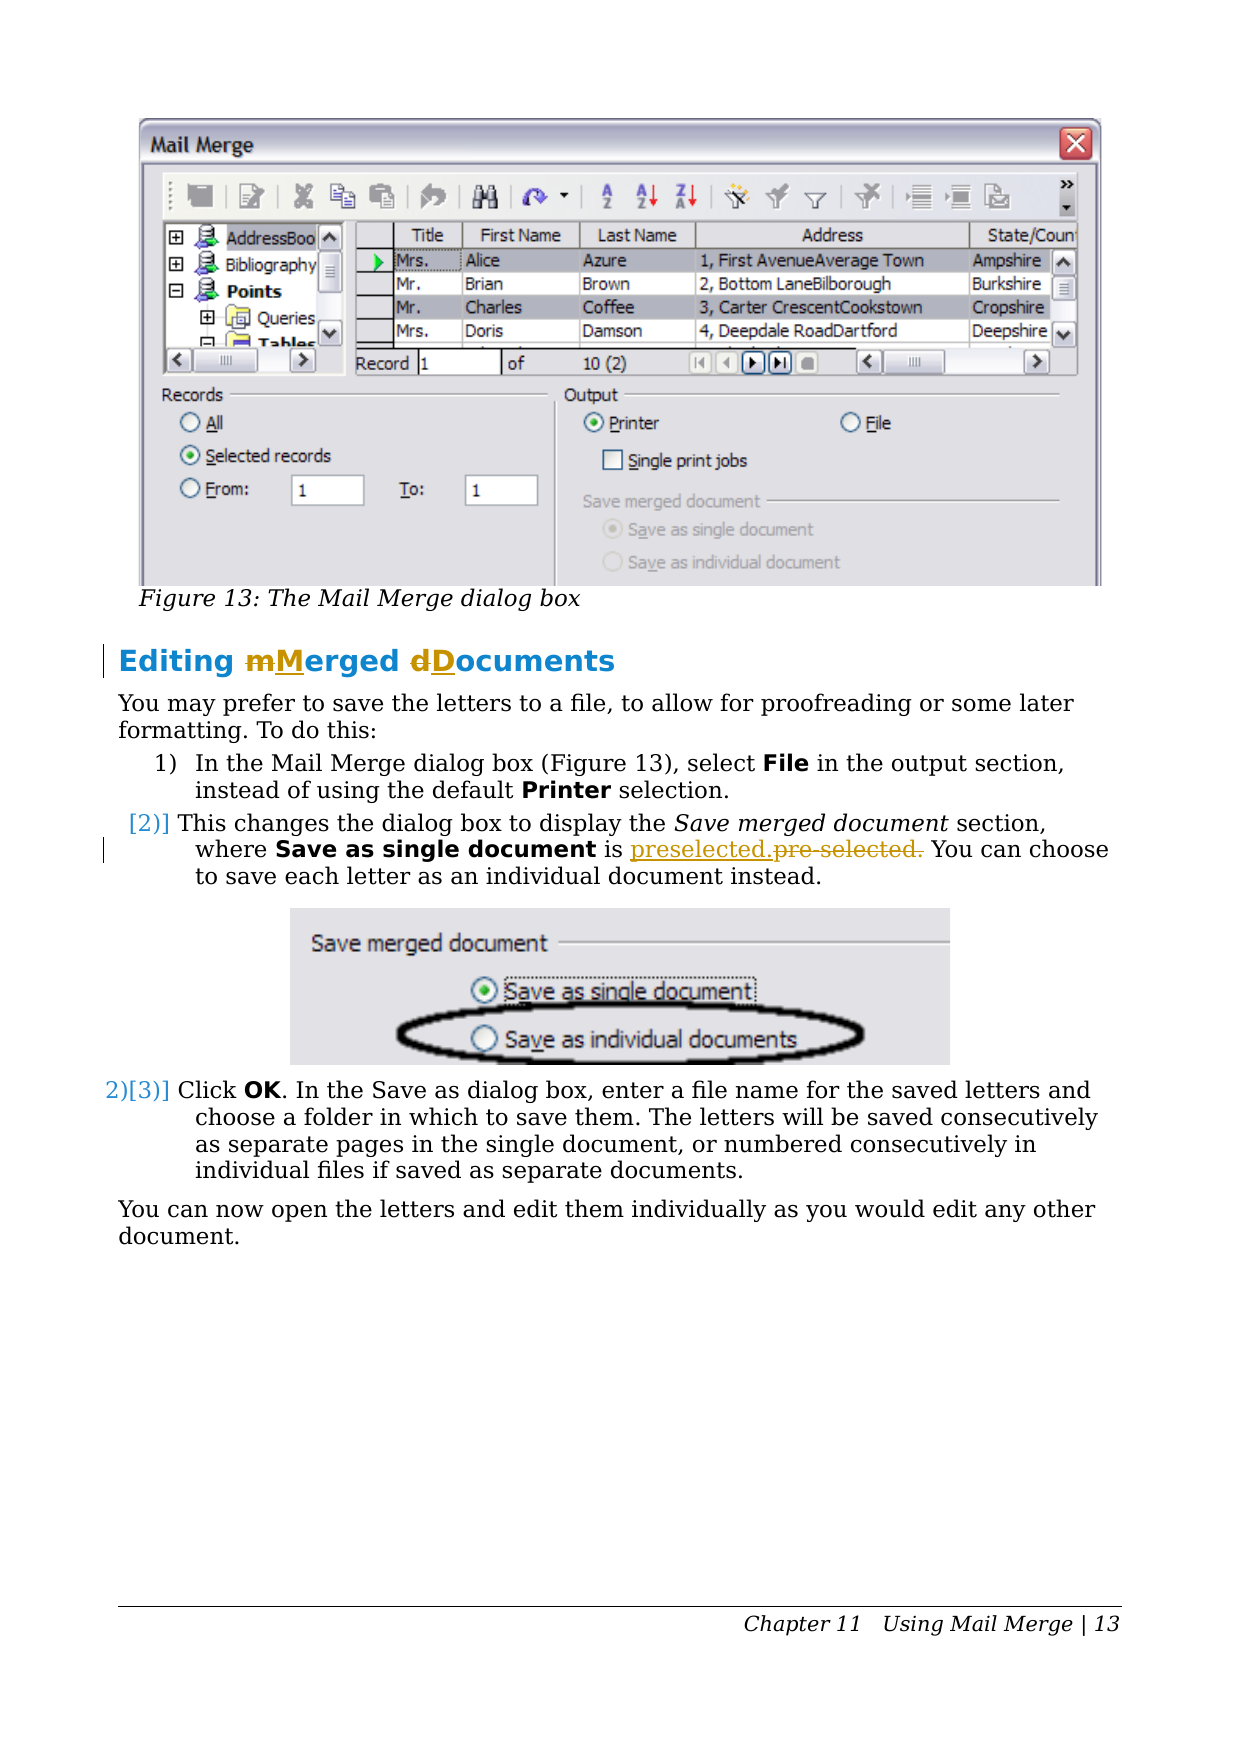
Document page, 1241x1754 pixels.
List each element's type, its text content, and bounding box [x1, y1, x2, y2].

list You may prefer to save the letters to a file, to allow for proofreading or some later formatting. To do this: [118, 691, 1122, 744]
list In the Mail Merge dialog box (Figure 13), select File in the output section, instead of using the default Printer selection. [177, 750, 1122, 804]
list Click OK. In the Save as dialog box, enter a file name for the saved letters and choose a folder in which to save them. The letters will be saved consecutively as separate pages in the single document, or numbered consecutively in individual files if saved as separate documents. [177, 1077, 1122, 1184]
text You can now open the letters and edit them individually as you would edit any other document. [118, 1197, 1122, 1250]
list This changes the dialog box to display the Save merged document section, where Save as single document is preselected. You can choose to save each letter as an individual document instead. [177, 810, 1122, 890]
subtitle Editing Merged Documents [118, 644, 1122, 678]
picture [290, 908, 951, 1065]
picture [138, 118, 1102, 586]
text Figure 13: The Mail Merge dialog box [139, 586, 1101, 612]
